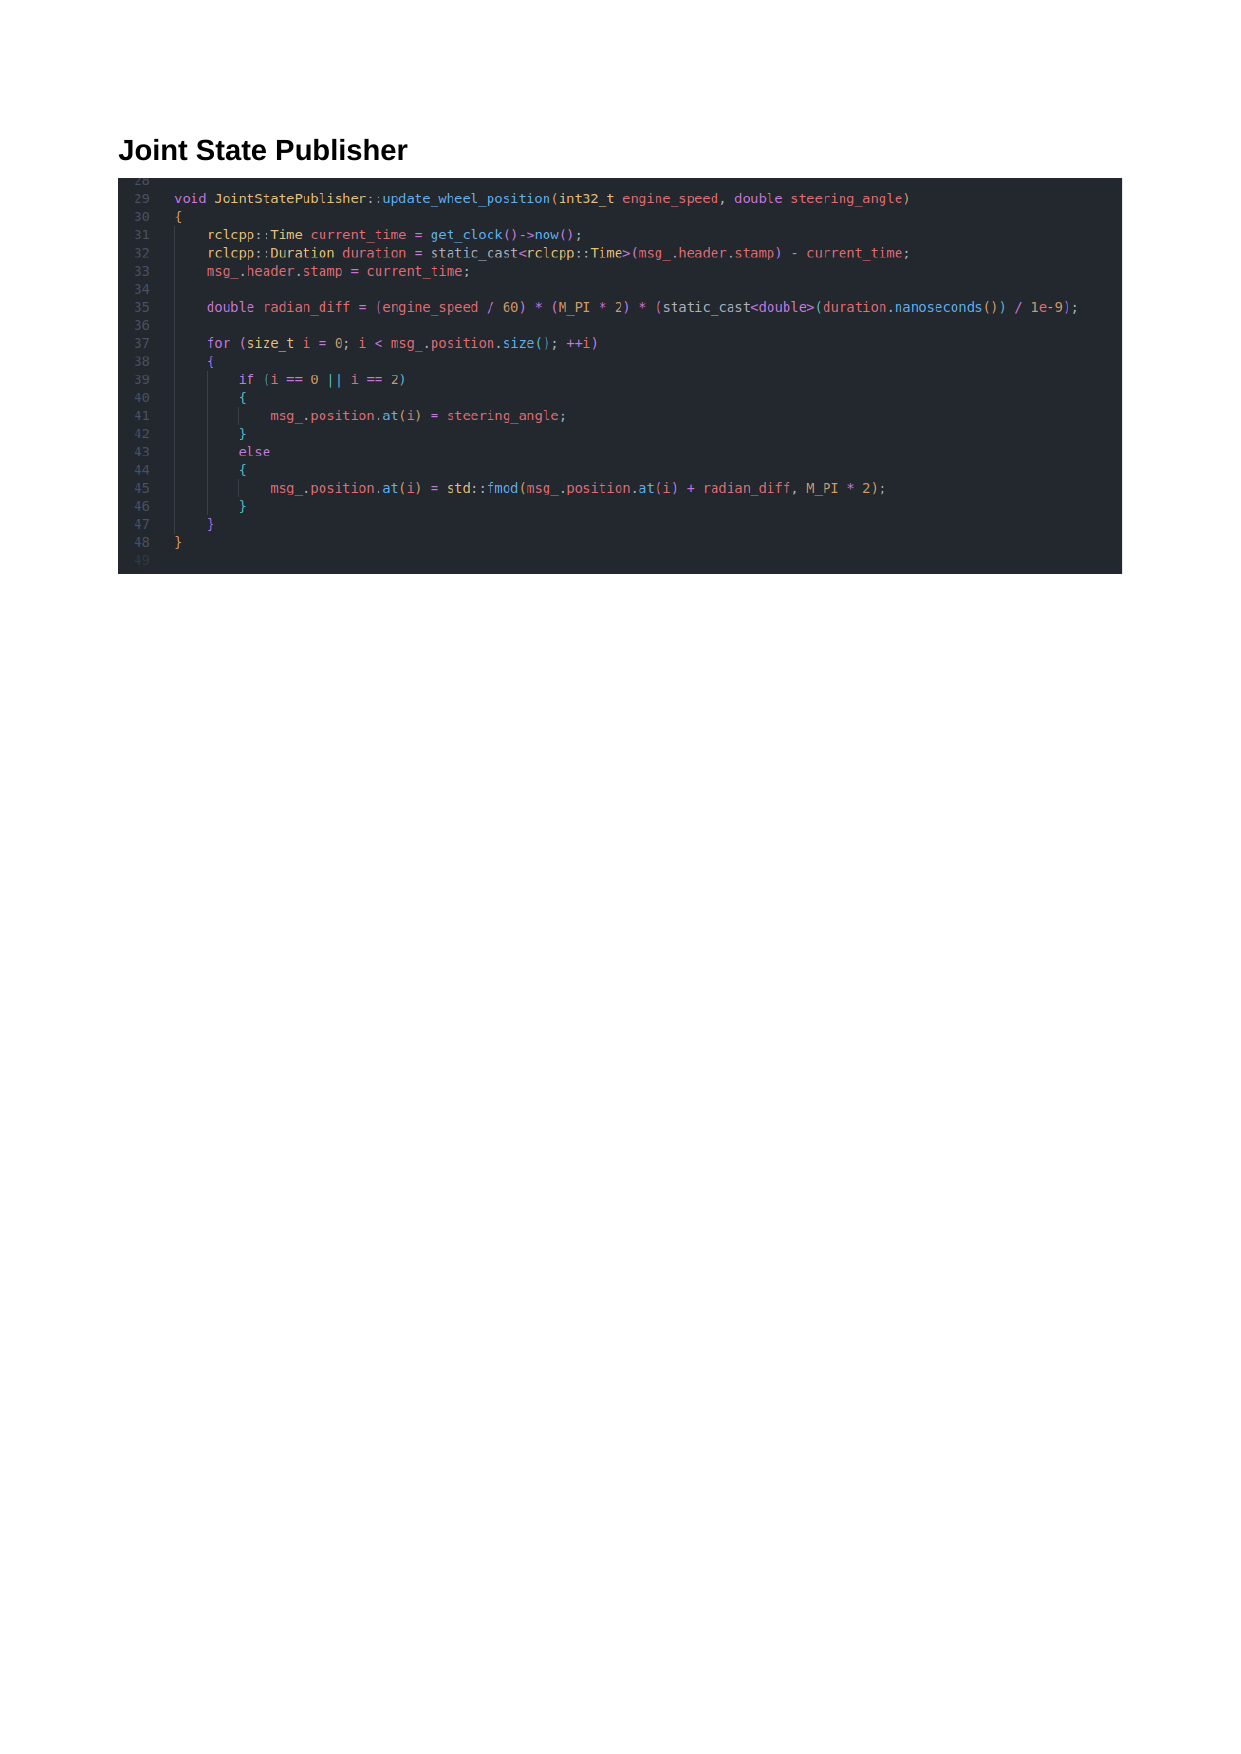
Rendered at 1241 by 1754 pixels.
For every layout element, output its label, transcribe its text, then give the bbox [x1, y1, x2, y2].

subtitle Joint State Publisher [118, 133, 1122, 166]
picture [118, 178, 1123, 574]
